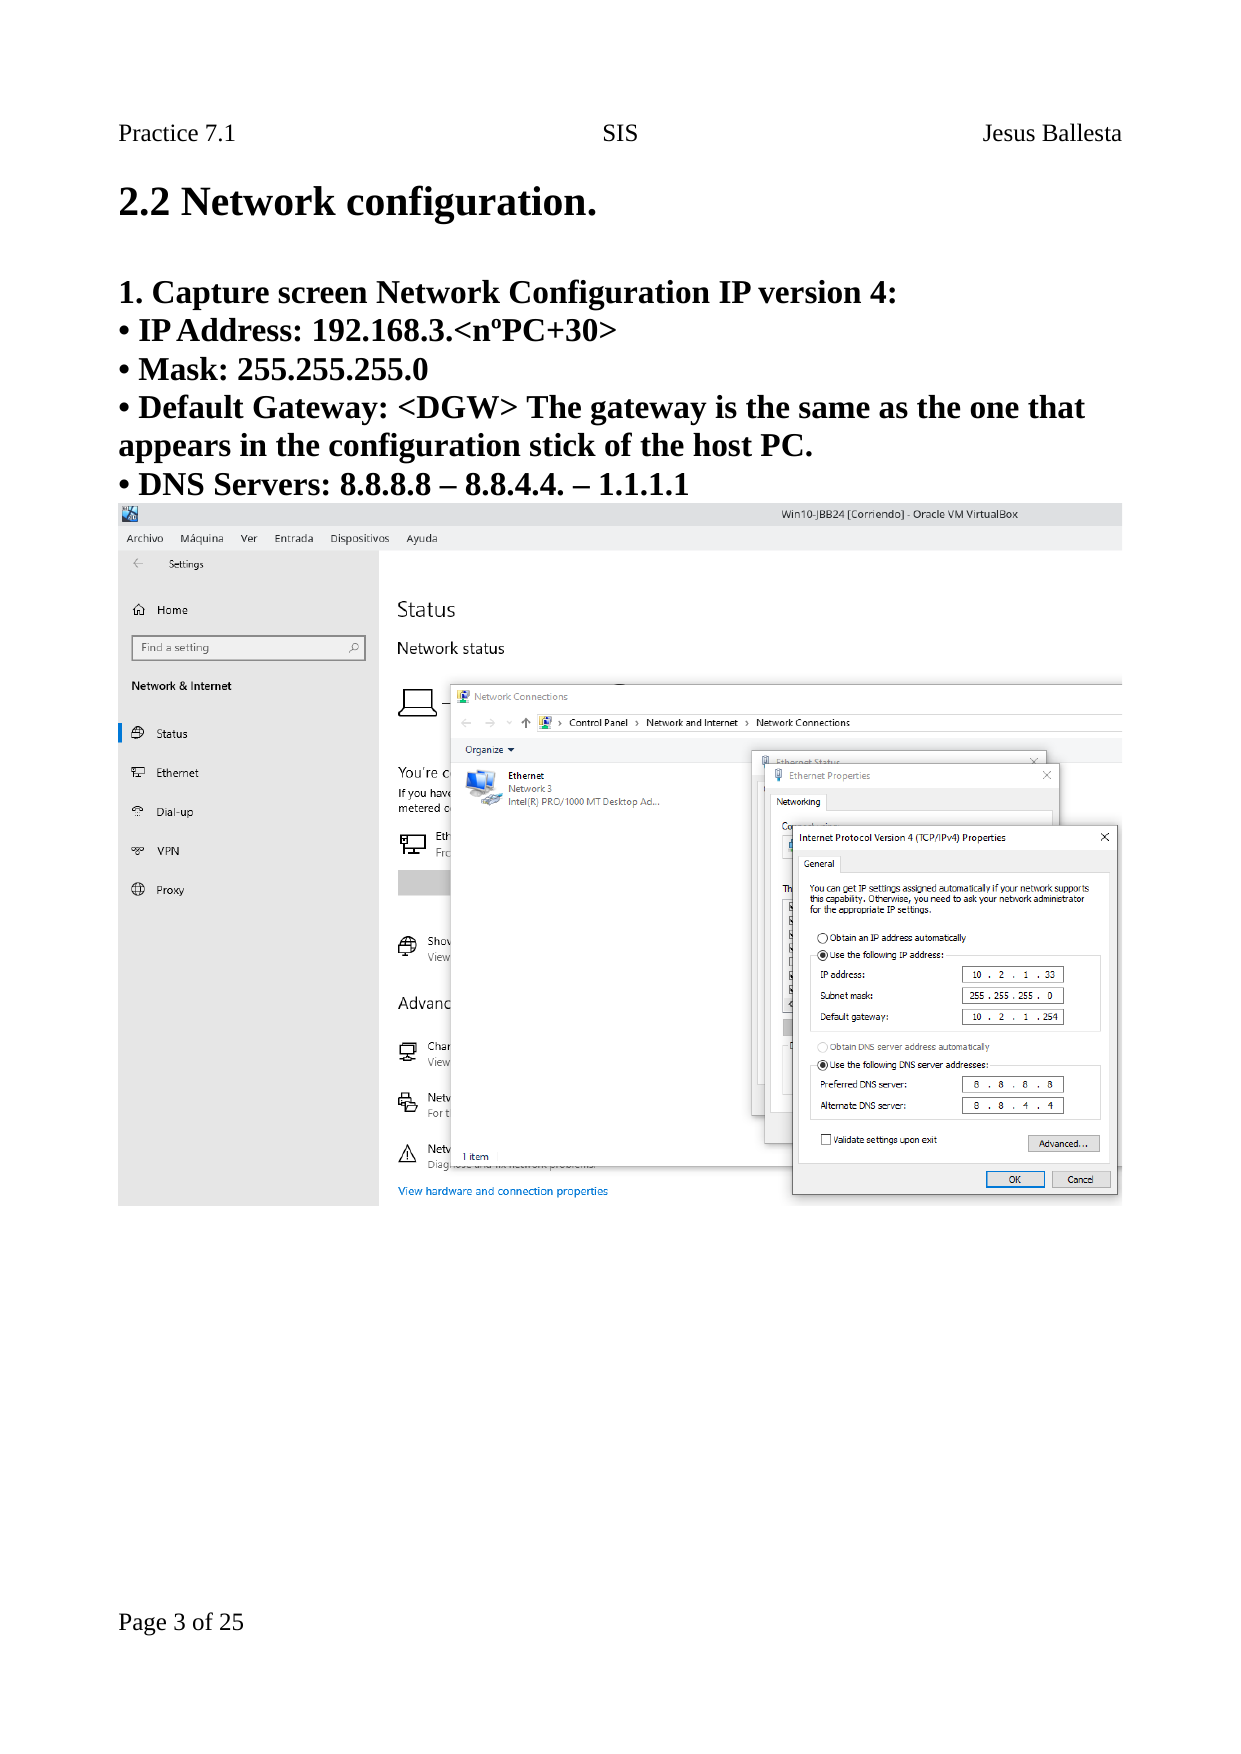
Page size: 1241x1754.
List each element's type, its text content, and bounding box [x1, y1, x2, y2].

text 2.2 Network configuration. [118, 176, 1122, 224]
text • IP Address: 192.168.3.<nºPC+30> [118, 311, 1122, 349]
text • Default Gateway: <DGW> The gateway is the same as the one that appears in the configuration stick of the host PC. [118, 387, 1122, 464]
picture [118, 502, 1123, 1206]
text • Mask: 255.255.255.0 [118, 349, 1122, 387]
text 1. Capture screen Network Configuration IP version 4: [118, 272, 1122, 311]
text • DNS Servers: 8.8.8.8 – 8.8.4.4. – 1.1.1.1 [118, 464, 1122, 502]
